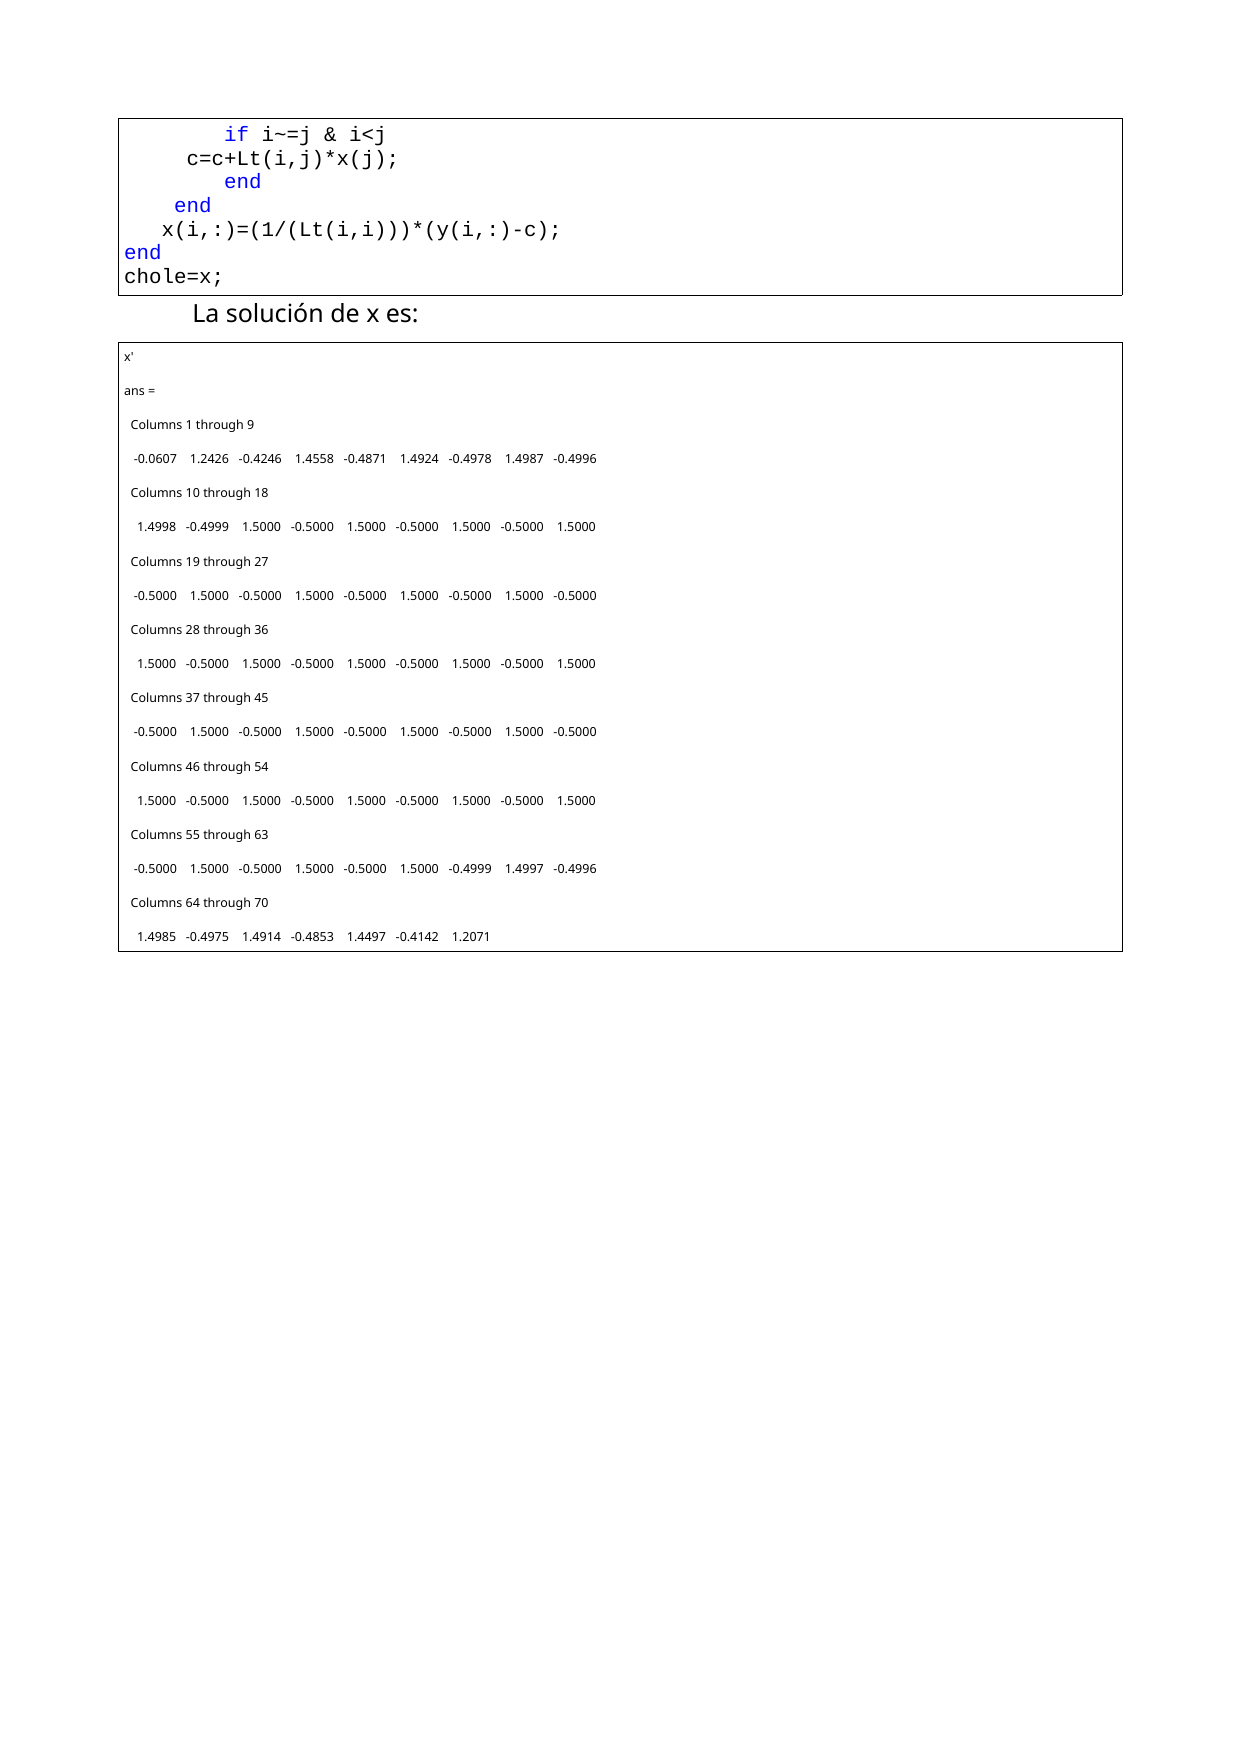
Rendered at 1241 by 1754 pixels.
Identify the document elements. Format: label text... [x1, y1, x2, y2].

table_header if i~=j & i<j c=c+Lt(i,j)*x(j); end end x(i,:)=(1/(Lt(i,i)))*(y(i,:)-c); end chole=x; [119, 119, 1122, 295]
text La solución de x es: [118, 296, 1122, 329]
table_header x' ans = Columns 1 through 9 -0.0607 1.2426 -0.4246 1.4558 -0.4871 1.4924 -0.4978 1.4987 -0.4996 Columns 10 through 18 1.4998 -0.4999 1.5000 -0.5000 1.5000 -0.5000 1.5000 -0.5000 1.5000 Columns 19 through 27 -0.5000 1.5000 -0.5000 1.5000 -0.5000 1.5000 -0.5000 1.5000 -0.5000 Columns 28 through 36 1.5000 -0.5000 1.5000 -0.5000 1.5000 -0.5000 1.5000 -0.5000 1.5000 Columns 37 through 45 -0.5000 1.5000 -0.5000 1.5000 -0.5000 1.5000 -0.5000 1.5000 -0.5000 Columns 46 through 54 1.5000 -0.5000 1.5000 -0.5000 1.5000 -0.5000 1.5000 -0.5000 1.5000 Columns 55 through 63 -0.5000 1.5000 -0.5000 1.5000 -0.5000 1.5000 -0.4999 1.4997 -0.4996 Columns 64 through 70 1.4985 -0.4975 1.4914 -0.4853 1.4497 -0.4142 1.2071 [119, 343, 1122, 951]
